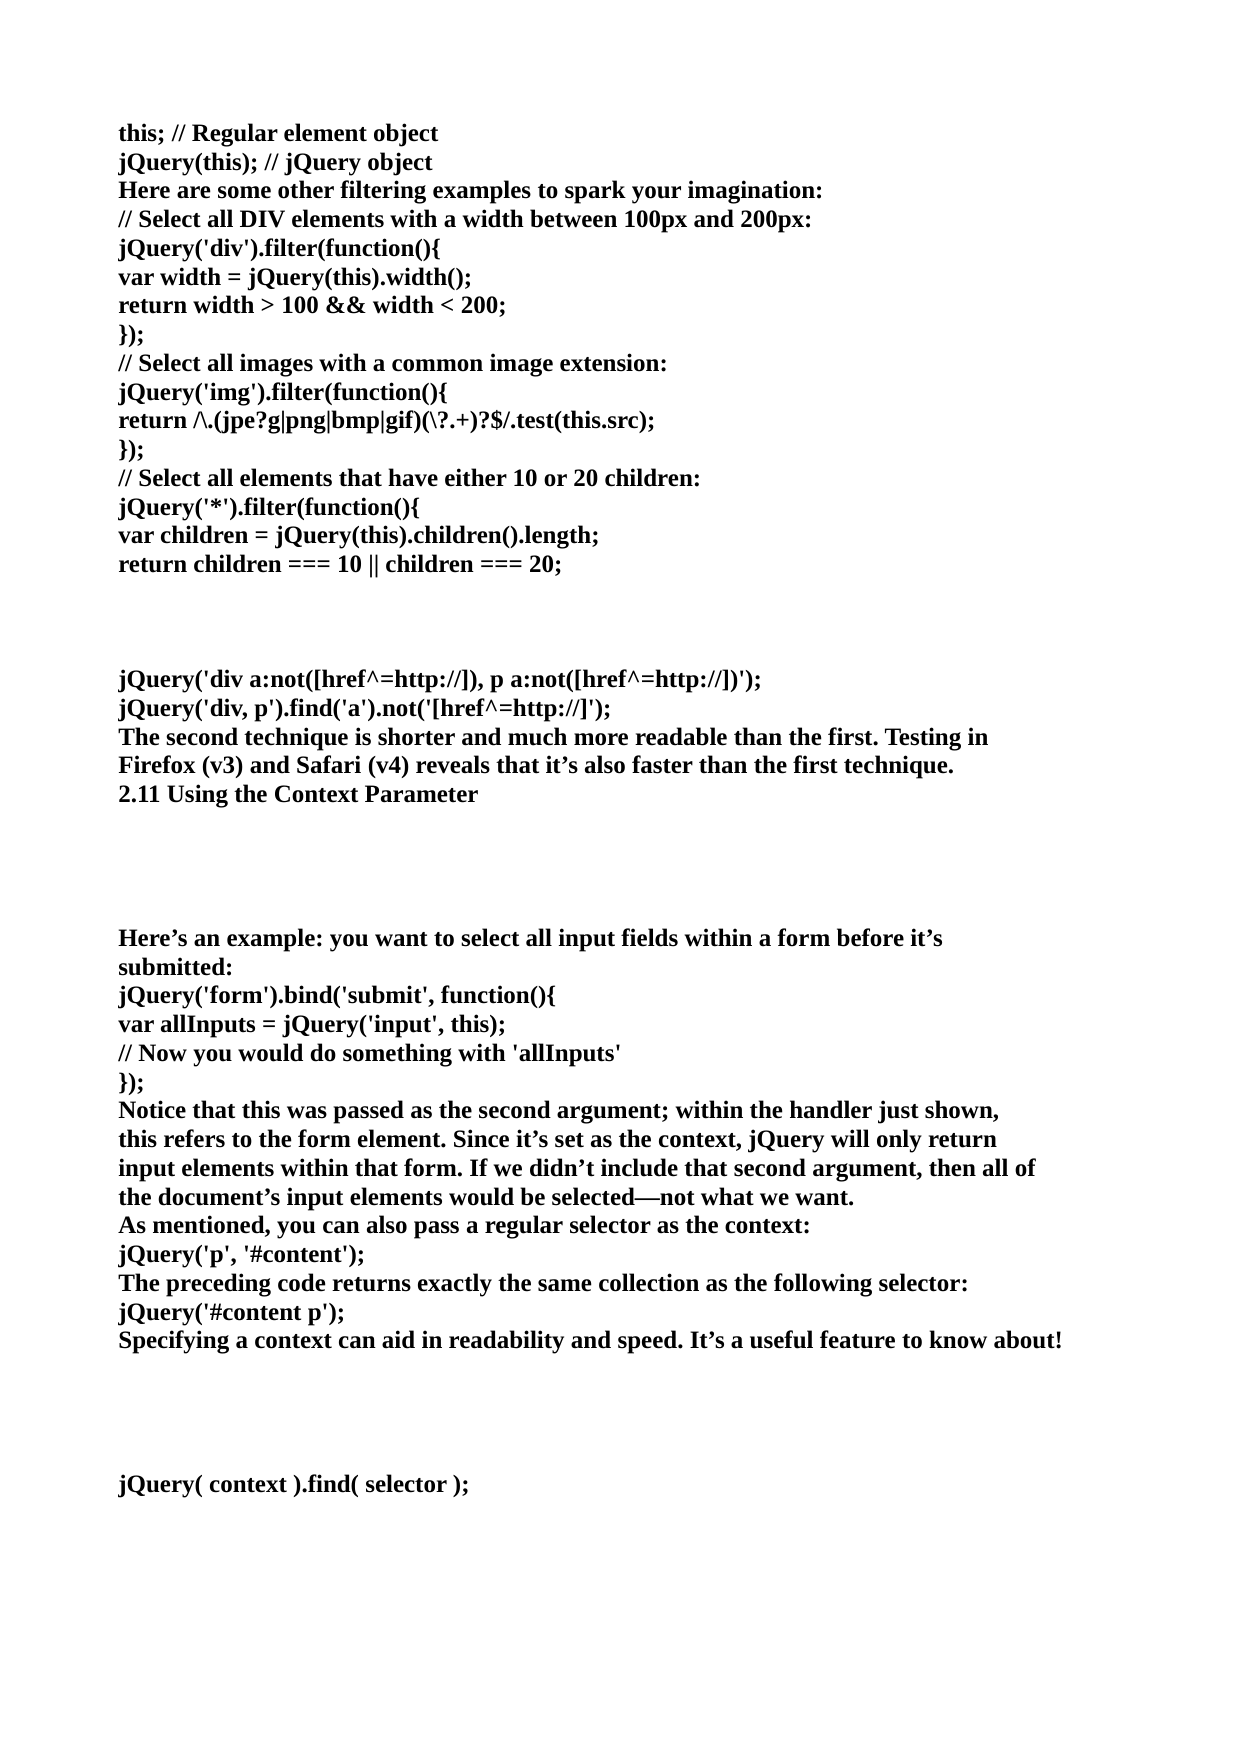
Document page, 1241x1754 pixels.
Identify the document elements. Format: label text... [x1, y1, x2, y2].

text }); [118, 1067, 1122, 1096]
text jQuery(this); // jQuery object [118, 147, 1122, 176]
text 2.11 Using the Context Parameter [118, 779, 1122, 808]
text // Select all images with a common image extension: [118, 348, 1122, 377]
text jQuery('#content p'); [118, 1297, 1122, 1326]
text jQuery('div, p').find('a').not('[href^=http://]'); [118, 693, 1122, 722]
text jQuery('img').filter(function(){ [118, 377, 1122, 406]
text this refers to the form element. Since it’s set as the context, jQuery will only return [118, 1124, 1122, 1153]
text the document’s input elements would be selected—not what we want. [118, 1182, 1122, 1211]
text return children === 10 || children === 20; [118, 549, 1122, 578]
text jQuery('div').filter(function(){ [118, 233, 1122, 262]
text jQuery('form').bind('submit', function(){ [118, 981, 1122, 1009]
text // Now you would do something with 'allInputs' [118, 1038, 1122, 1067]
text // Select all elements that have either 10 or 20 children: [118, 463, 1122, 492]
text The preceding code returns exactly the same collection as the following selector: [118, 1268, 1122, 1297]
text Here are some other filtering examples to spark your imagination: [118, 176, 1122, 204]
text }); [118, 319, 1122, 348]
text jQuery('*').filter(function(){ [118, 492, 1122, 521]
text return width > 100 && width < 200; [118, 291, 1122, 319]
text Here’s an example: you want to select all input fields within a form before it’s [118, 923, 1122, 952]
text jQuery('div a:not([href^=http://]), p a:not([href^=http://])'); [118, 664, 1122, 693]
text The second technique is shorter and much more readable than the first. Testing in [118, 722, 1122, 751]
text Firefox (v3) and Safari (v4) reveals that it’s also faster than the first technique. [118, 751, 1122, 779]
text Notice that this was passed as the second argument; within the handler just shown, [118, 1096, 1122, 1124]
text var width = jQuery(this).width(); [118, 262, 1122, 291]
text this; // Regular element object [118, 118, 1122, 147]
text jQuery('p', '#content'); [118, 1239, 1122, 1268]
text // Select all DIV elements with a width between 100px and 200px: [118, 204, 1122, 233]
text Specifying a context can aid in readability and speed. It’s a useful feature to know about! [118, 1326, 1122, 1354]
text return /\.(jpe?g|png|bmp|gif)(\?.+)?$/.test(this.src); [118, 406, 1122, 434]
text input elements within that form. If we didn’t include that second argument, then all of [118, 1153, 1122, 1182]
text submitted: [118, 952, 1122, 981]
text var children = jQuery(this).children().length; [118, 521, 1122, 549]
text var allInputs = jQuery('input', this); [118, 1009, 1122, 1038]
text }); [118, 434, 1122, 463]
text jQuery( context ).find( selector ); [118, 1469, 1122, 1498]
text As mentioned, you can also pass a regular selector as the context: [118, 1211, 1122, 1239]
